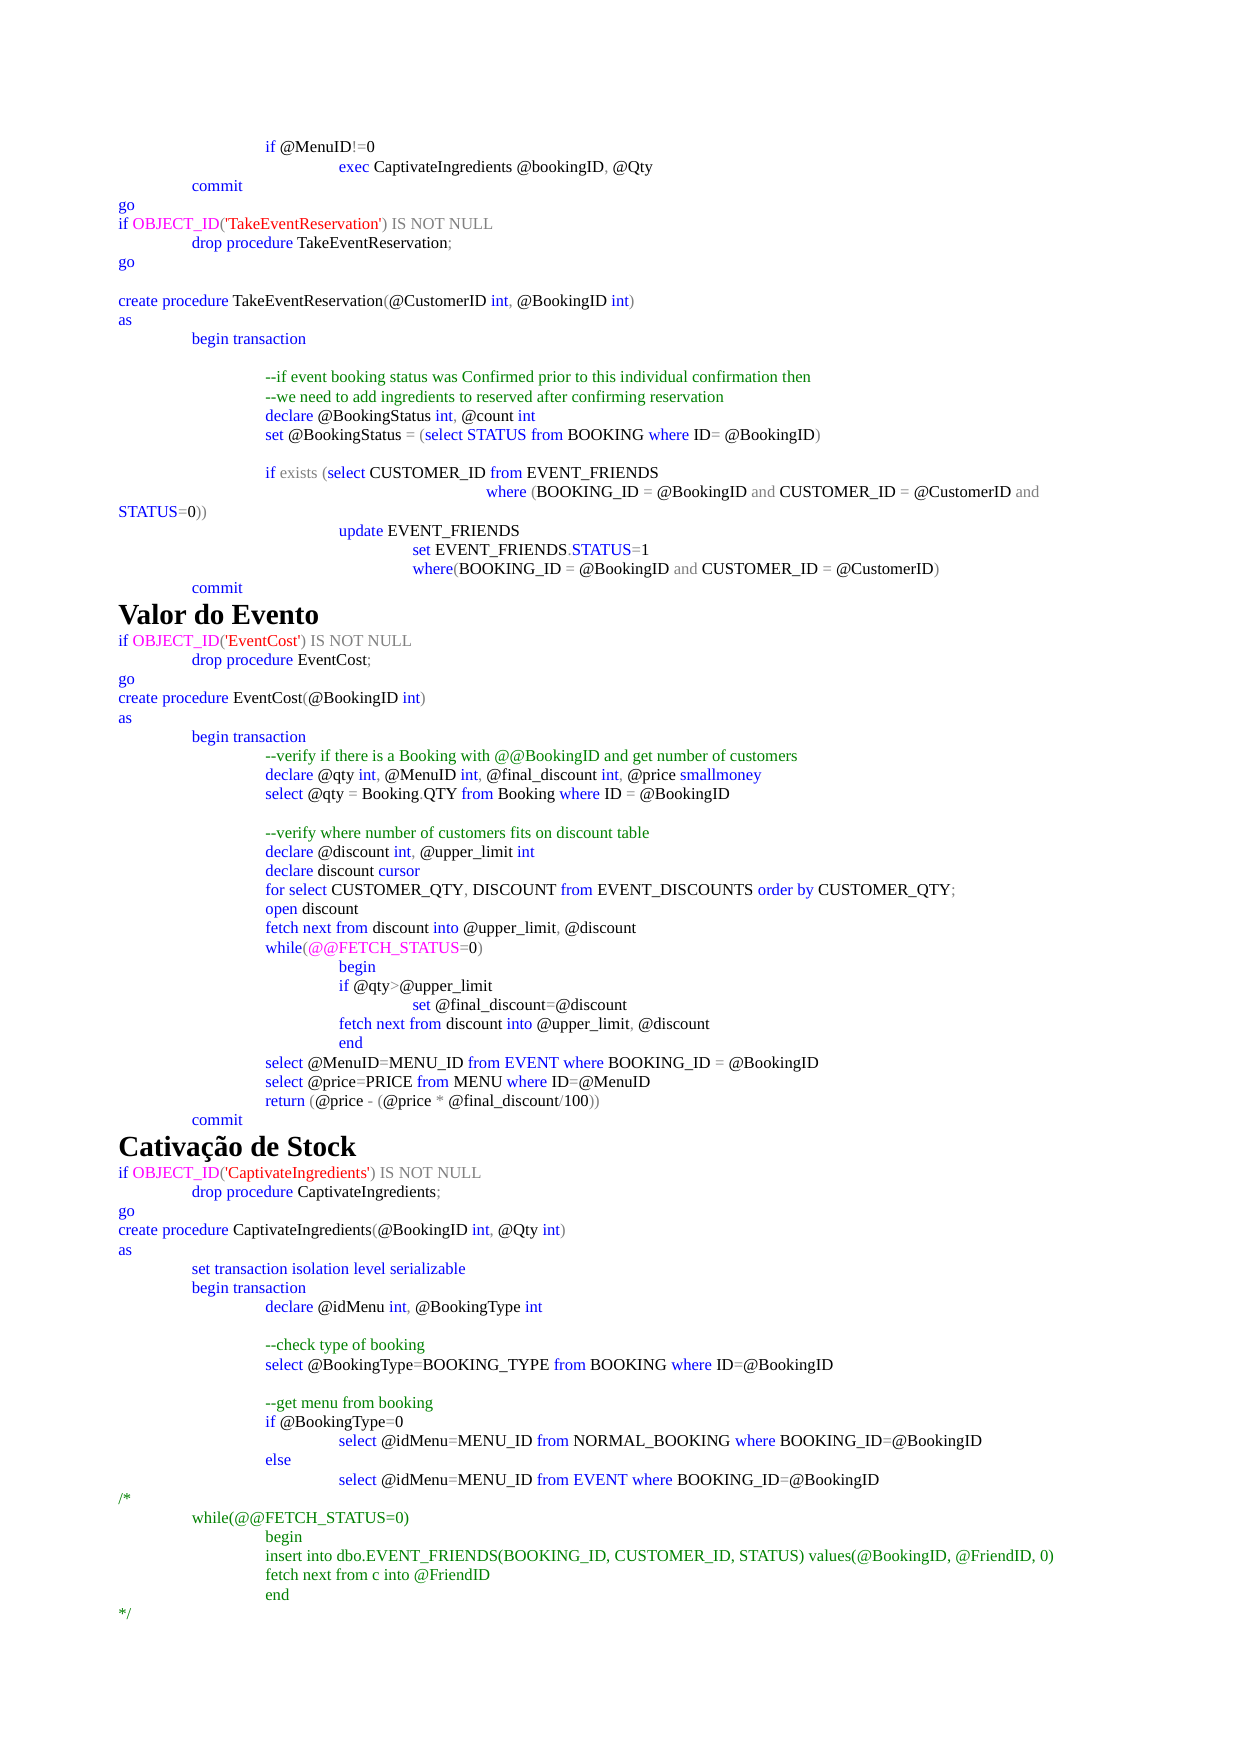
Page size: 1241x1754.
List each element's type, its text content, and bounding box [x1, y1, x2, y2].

text declare @idMenu int, @BookingType int [118, 1297, 1122, 1316]
text commit [118, 176, 1122, 195]
text fetch next from c into @FriendID [118, 1565, 1122, 1584]
text as [118, 1239, 1122, 1258]
text /* [118, 1488, 1122, 1508]
text create procedure TakeEventReservation(@CustomerID int, @BookingID int) [118, 291, 1122, 310]
text exec CaptivateIngredients @bookingID, @Qty [118, 156, 1122, 176]
text end [118, 1584, 1122, 1603]
text if OBJECT_ID('EventCost') IS NOT NULL [118, 631, 1122, 650]
text select @BookingType=BOOKING_TYPE from BOOKING where ID=@BookingID [118, 1354, 1122, 1373]
subtitle Valor do Evento [118, 597, 1122, 631]
text set transaction isolation level serializable [118, 1258, 1122, 1278]
text as [118, 707, 1122, 727]
text commit [118, 1110, 1122, 1129]
text if @BookingType=0 [118, 1412, 1122, 1431]
text for select CUSTOMER_QTY, DISCOUNT from EVENT_DISCOUNTS order by CUSTOMER_QTY; [118, 880, 1122, 899]
text while(@@FETCH_STATUS=0) [118, 1508, 1122, 1527]
text return (@price - (@price * @final_discount/100)) [118, 1091, 1122, 1110]
text go [118, 1201, 1122, 1220]
text as [118, 310, 1122, 329]
text declare discount cursor [118, 861, 1122, 880]
text declare @qty int, @MenuID int, @final_discount int, @price smallmoney [118, 765, 1122, 784]
text */ [118, 1603, 1122, 1623]
text end [118, 1033, 1122, 1052]
text commit [118, 578, 1122, 597]
text select @qty = Booking.QTY from Booking where ID = @BookingID [118, 784, 1122, 803]
text --if event booking status was Confirmed prior to this individual confirmation then [118, 367, 1122, 386]
text select @idMenu=MENU_ID from EVENT where BOOKING_ID=@BookingID [118, 1469, 1122, 1488]
text if OBJECT_ID('CaptivateIngredients') IS NOT NULL [118, 1163, 1122, 1182]
text --check type of booking [118, 1335, 1122, 1354]
text go [118, 195, 1122, 214]
text set @final_discount=@discount [118, 995, 1122, 1014]
text go [118, 669, 1122, 688]
text where(BOOKING_ID = @BookingID and CUSTOMER_ID = @CustomerID) [118, 559, 1122, 578]
text drop procedure EventCost; [118, 650, 1122, 669]
text declare @BookingStatus int, @count int [118, 406, 1122, 425]
text begin transaction [118, 1278, 1122, 1297]
text if @MenuID!=0 [118, 137, 1122, 156]
text create procedure EventCost(@BookingID int) [118, 688, 1122, 707]
text set @BookingStatus = (select STATUS from BOOKING where ID= @BookingID) [118, 425, 1122, 444]
text begin transaction [118, 727, 1122, 746]
text where (BOOKING_ID = @BookingID and CUSTOMER_ID = @CustomerID and STATUS=0)) [118, 482, 1122, 521]
text drop procedure CaptivateIngredients; [118, 1182, 1122, 1201]
text while(@@FETCH_STATUS=0) [118, 937, 1122, 957]
text --we need to add ingredients to reserved after confirming reservation [118, 386, 1122, 406]
text begin transaction [118, 329, 1122, 348]
text insert into dbo.EVENT_FRIENDS(BOOKING_ID, CUSTOMER_ID, STATUS) values(@BookingID, @FriendID, 0) [118, 1546, 1122, 1565]
text if OBJECT_ID('TakeEventReservation') IS NOT NULL [118, 214, 1122, 233]
text create procedure CaptivateIngredients(@BookingID int, @Qty int) [118, 1220, 1122, 1239]
text --verify if there is a Booking with @@BookingID and get number of customers [118, 746, 1122, 765]
text --verify where number of customers fits on discount table [118, 822, 1122, 842]
text fetch next from discount into @upper_limit, @discount [118, 1014, 1122, 1033]
text select @price=PRICE from MENU where ID=@MenuID [118, 1072, 1122, 1091]
text update EVENT_FRIENDS [118, 521, 1122, 540]
text drop procedure TakeEventReservation; [118, 233, 1122, 252]
text else [118, 1450, 1122, 1469]
text begin [118, 957, 1122, 976]
text declare @discount int, @upper_limit int [118, 842, 1122, 861]
text --get menu from booking [118, 1393, 1122, 1412]
text begin [118, 1527, 1122, 1546]
text fetch next from discount into @upper_limit, @discount [118, 918, 1122, 937]
text go [118, 252, 1122, 271]
text select @idMenu=MENU_ID from NORMAL_BOOKING where BOOKING_ID=@BookingID [118, 1431, 1122, 1450]
text open discount [118, 899, 1122, 918]
text if exists (select CUSTOMER_ID from EVENT_FRIENDS [118, 463, 1122, 482]
subtitle Cativação de Stock [118, 1129, 1122, 1163]
text set EVENT_FRIENDS.STATUS=1 [118, 540, 1122, 559]
text select @MenuID=MENU_ID from EVENT where BOOKING_ID = @BookingID [118, 1052, 1122, 1072]
text if @qty>@upper_limit [118, 976, 1122, 995]
